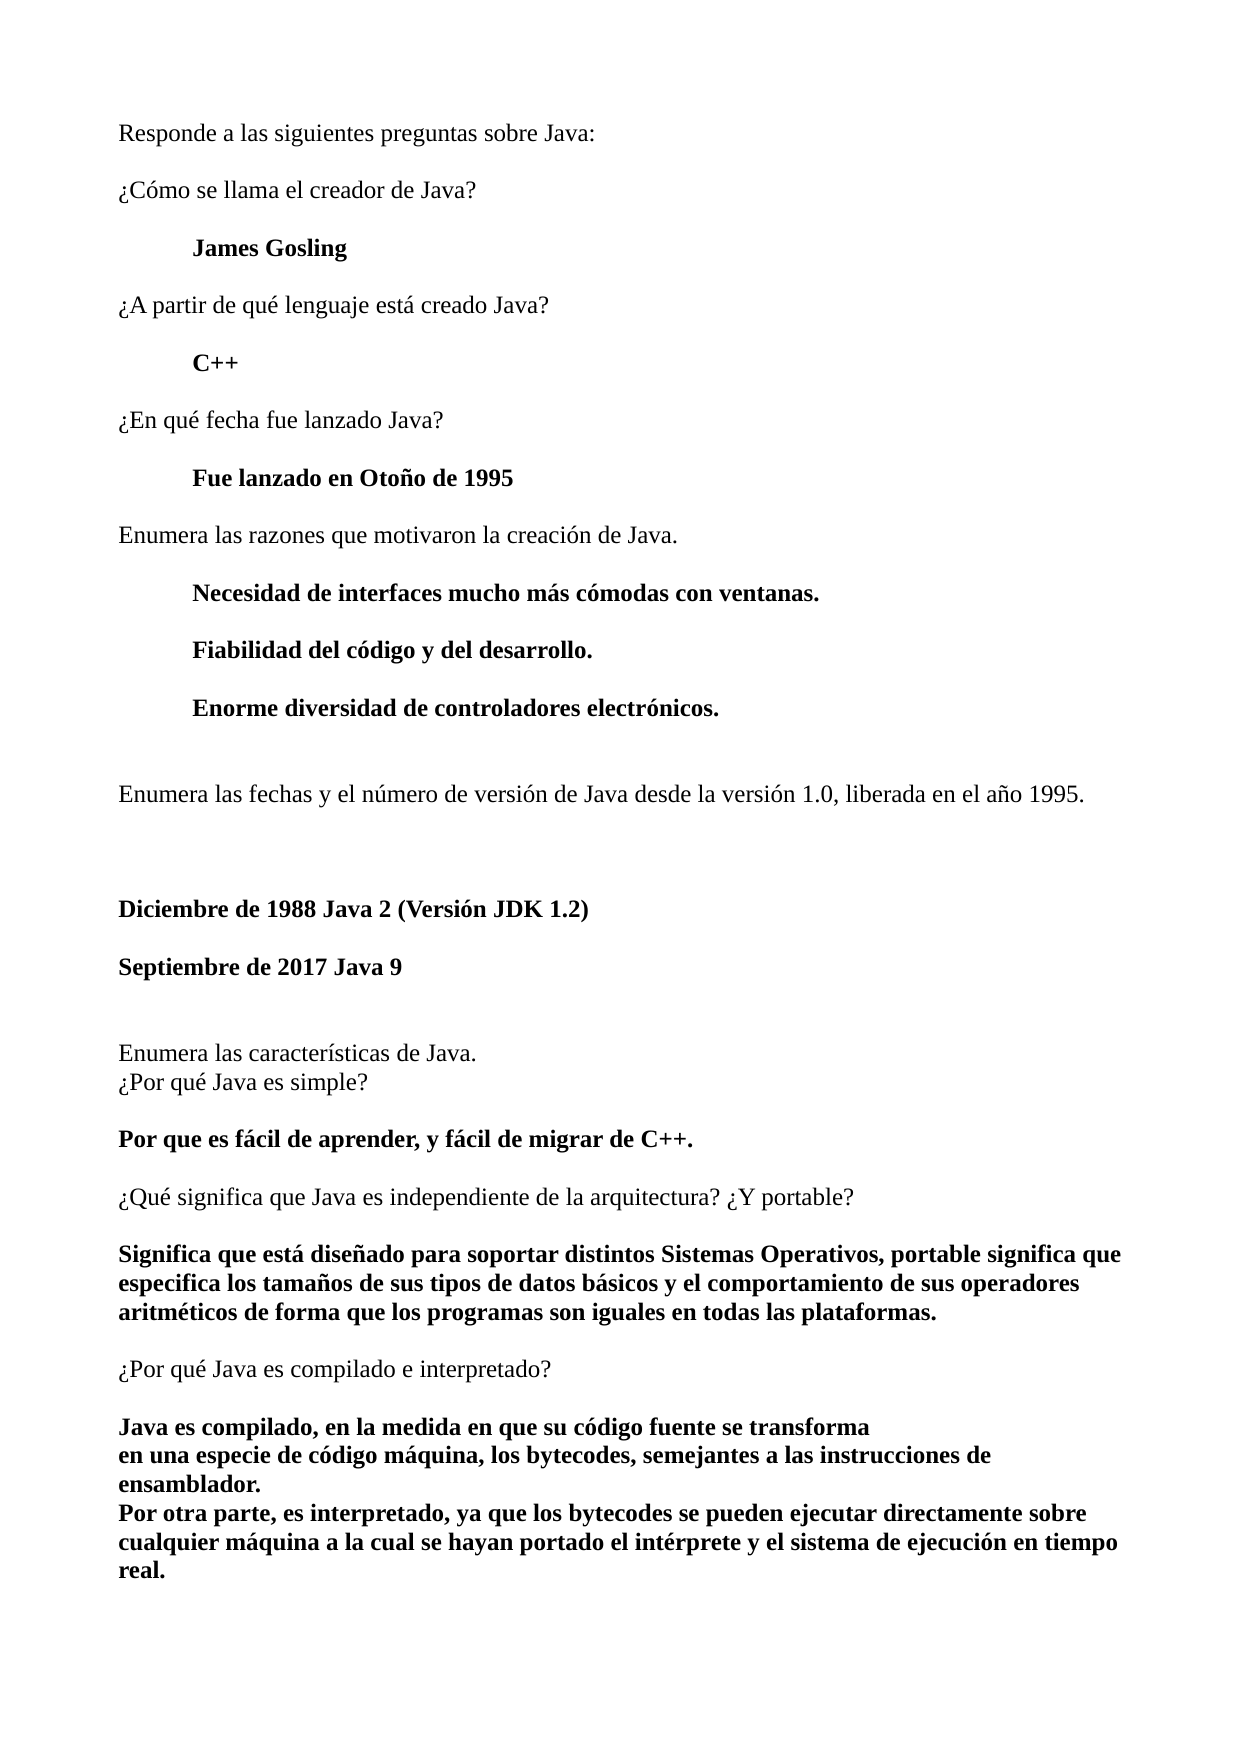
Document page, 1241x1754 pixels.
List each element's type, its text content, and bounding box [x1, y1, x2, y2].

text Necesidad de interfaces mucho más cómodas con ventanas. [118, 578, 1122, 607]
text James Gosling [118, 233, 1122, 262]
text Por que es fácil de aprender, y fácil de migrar de C++. [118, 1124, 1122, 1153]
text Por otra parte, es interpretado, ya que los bytecodes se pueden ejecutar directamente sobre [118, 1498, 1122, 1527]
text ¿A partir de qué lenguaje está creado Java? [118, 291, 1122, 319]
text Diciembre de 1988 Java 2 (Versión JDK 1.2) [118, 894, 1122, 923]
text ¿Cómo se llama el creador de Java? [118, 176, 1122, 204]
text Responde a las siguientes preguntas sobre Java: [118, 118, 1122, 147]
text Significa que está diseñado para soportar distintos Sistemas Operativos, portable significa que especifica los tamaños de sus tipos de datos básicos y el comportamiento de sus operadores [118, 1239, 1122, 1297]
text ¿En qué fecha fue lanzado Java? [118, 406, 1122, 434]
text C++ [118, 348, 1122, 377]
text aritméticos de forma que los programas son iguales en todas las plataformas. [118, 1297, 1122, 1326]
text Fue lanzado en Otoño de 1995 [118, 463, 1122, 492]
text ¿Por qué Java es simple? [118, 1067, 1122, 1096]
text Enorme diversidad de controladores electrónicos. [118, 693, 1122, 722]
text ¿Qué significa que Java es independiente de la arquitectura? ¿Y portable? [118, 1182, 1122, 1211]
text cualquier máquina a la cual se hayan portado el intérprete y el sistema de ejecución en tiempo real. [118, 1527, 1122, 1584]
text Enumera las características de Java. [118, 1038, 1122, 1067]
text Fiabilidad del código y del desarrollo. [118, 636, 1122, 664]
text ¿Por qué Java es compilado e interpretado? [118, 1354, 1122, 1383]
text Java es compilado, en la medida en que su código fuente se transforma [118, 1412, 1122, 1441]
text Septiembre de 2017 Java 9 [118, 952, 1122, 981]
text en una especie de código máquina, los bytecodes, semejantes a las instrucciones de ensamblador. [118, 1441, 1122, 1498]
text Enumera las razones que motivaron la creación de Java. [118, 521, 1122, 549]
text Enumera las fechas y el número de versión de Java desde la versión 1.0, liberada en el año 1995. [118, 779, 1122, 808]
